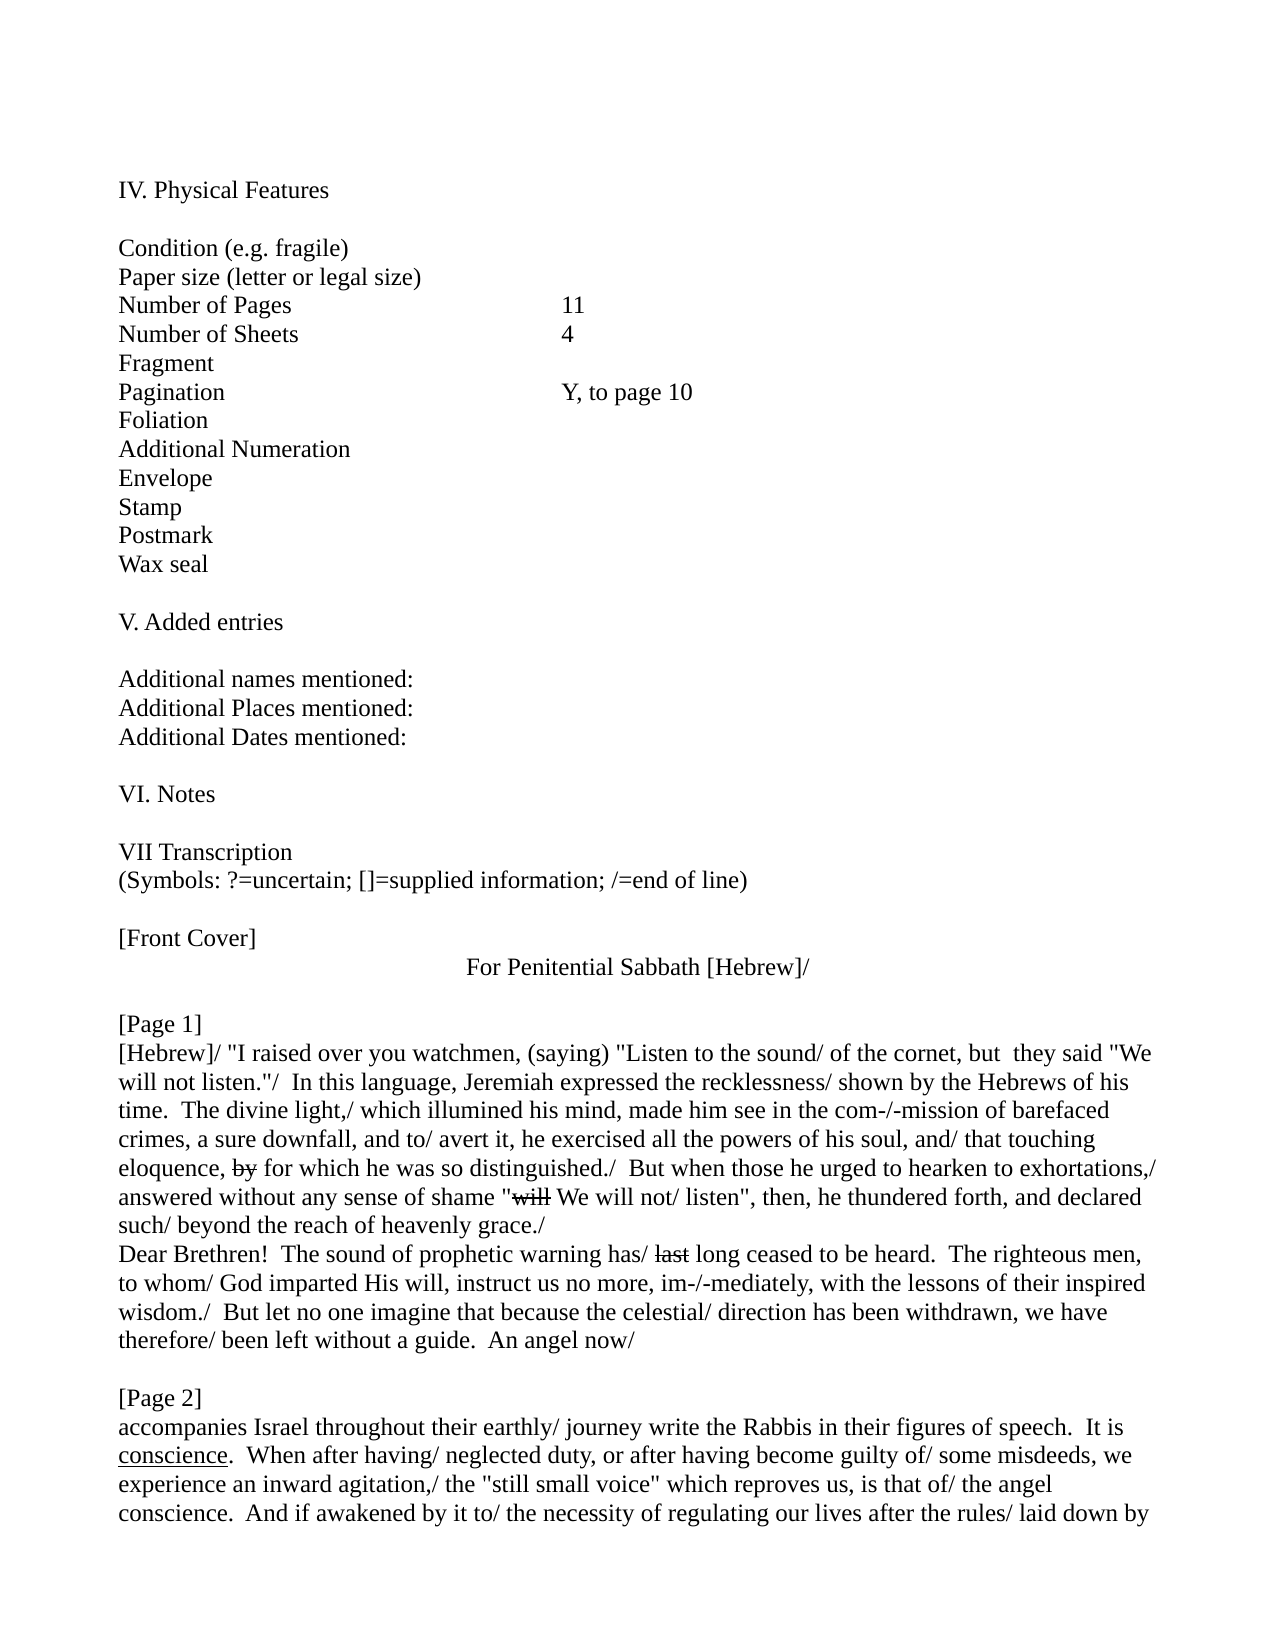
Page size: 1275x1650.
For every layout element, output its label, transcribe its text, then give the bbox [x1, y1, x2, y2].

text Condition (e.g. fragile) [118, 233, 1157, 262]
text For Penitential Sabbath [Hebrew]/ [118, 952, 1157, 981]
text accompanies Israel throughout their earthly/ journey write the Rabbis in their figures of speech. It is conscience. When after having/ neglected duty, or after having become guilty of/ some misdeeds, we experience an inward agitation,/ the "still small voice" which reproves us, is that of/ the angel conscience. And if awakened by it to/ the necessity of regulating our lives after the rules/ laid down by [118, 1412, 1157, 1527]
text Foliation [118, 406, 1157, 434]
text IV. Physical Features [118, 176, 1157, 204]
text Pagination Y, to page 10 [118, 377, 1157, 406]
text Dear Brethren! The sound of prophetic warning has/ last long ceased to be heard. The righteous men, to whom/ God imparted His will, instruct us no more, im-/-mediately, with the lessons of their inspired wisdom./ But let no one imagine that because the celestial/ direction has been withdrawn, we have therefore/ been left without a guide. An angel now/ [118, 1239, 1157, 1354]
text Paper size (letter or legal size) [118, 262, 1157, 291]
text Additional names mentioned: [118, 664, 1157, 693]
text Postma rk [118, 521, 1157, 549]
text [Page 2] [118, 1383, 1157, 1412]
text V. Added entries [118, 607, 1157, 636]
text [Page 1] [118, 1009, 1157, 1038]
text (Symbols: ?=uncertain; []=supplied information; /=end of line) [118, 866, 1157, 894]
text Number of Sheets 4 [118, 319, 1157, 348]
text [Front Cover] [118, 923, 1157, 952]
text Additional Numeration [118, 434, 1157, 463]
text [Hebrew]/ "I raised over you watchmen, (saying) "Listen to the sound/ of the cornet, but they said "We will not listen."/ In this language, Jeremiah expressed the recklessness/ shown by the Hebrews of his time. The divine light,/ which illumined his mind, made him see in the com-/-mission of barefaced crimes, a sure downfall, and to/ avert it, he exercised all the powers of his soul, and/ that touching eloquence, by for which he was so distinguished./ But when those he urged to hearken to exhortations,/ answered without any sense of shame "will We will not/ listen", then, he thundered forth, and declared such/ beyond the reach of heavenly grace./ [118, 1038, 1157, 1239]
text Additional Places mentioned: [118, 693, 1157, 722]
text Wax seal [118, 549, 1157, 578]
text Number of Pages 11 [118, 291, 1157, 319]
text VI. Notes [118, 779, 1157, 808]
text Stamp [118, 492, 1157, 521]
text Envelope [118, 463, 1157, 492]
text VII Transcription [118, 837, 1157, 866]
text Additional Dates mentioned: [118, 722, 1157, 751]
text Fragment [118, 348, 1157, 377]
